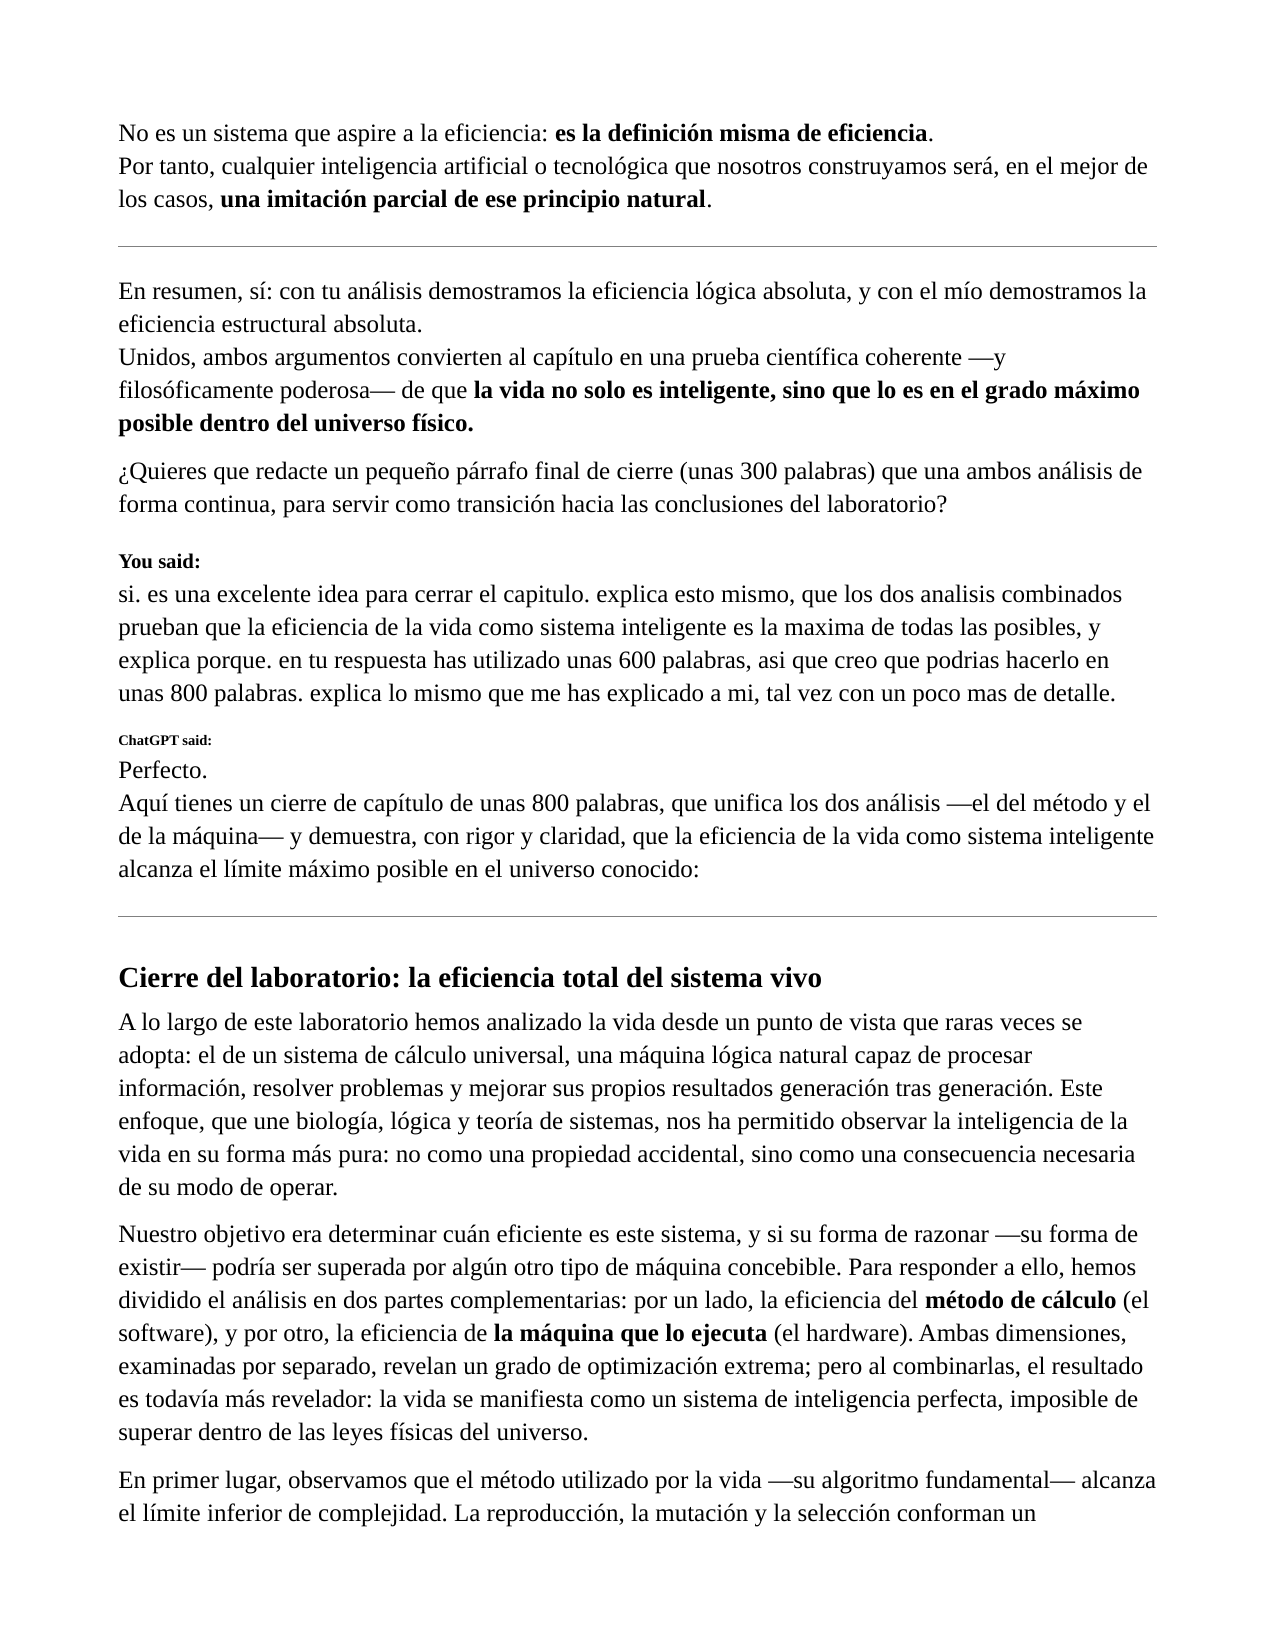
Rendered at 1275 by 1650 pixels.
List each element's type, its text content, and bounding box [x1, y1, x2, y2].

text A lo largo de este laboratorio hemos analizado la vida desde un punto de vista que raras veces se adopta: el de un sistema de cálculo universal, una máquina lógica natural capaz de procesar información, resolver problemas y mejorar sus propios resultados generación tras generación. Este enfoque, que une biología, lógica y teoría de sistemas, nos ha permitido observar la inteligencia de la vida en su forma más pura: no como una propiedad accidental, sino como una consecuencia necesaria de su modo de operar. [118, 1007, 1157, 1201]
text Nuestro objetivo era determinar cuán eficiente es este sistema, y si su forma de razonar —su forma de existir— podría ser superada por algún otro tipo de máquina concebible. Para responder a ello, hemos dividido el análisis en dos partes complementarias: por un lado, la eficiencia del método de cálculo (el software), y por otro, la eficiencia de la máquina que lo ejecuta (el hardware). Ambas dimensiones, examinadas por separado, revelan un grado de optimización extrema; pero al combinarlas, el resultado es todavía más revelador: la vida se manifiesta como un sistema de inteligencia perfecta, imposible de superar dentro de las leyes físicas del universo. [118, 1219, 1157, 1446]
text No es un sistema que aspire a la eficiencia: es la definición misma de eficiencia. Por tanto, cualquier inteligencia artificial o tecnológica que nosotros construyamos será, en el mejor de los casos, una imitación parcial de ese principio natural. [118, 118, 1157, 213]
text En resumen, sí: con tu análisis demostramos la eficiencia lógica absoluta, y con el mío demostramos la eficiencia estructural absoluta. Unidos, ambos argumentos convierten al capítulo en una prueba científica coherente —y filosóficamente poderosa— de que la vida no solo es inteligente, sino que lo es en el grado máximo posible dentro del universo físico. [118, 276, 1157, 437]
text ¿Quieres que redacte un pequeño párrafo final de cierre (unas 300 palabras) que una ambos análisis de forma continua, para servir como transición hacia las conclusiones del laboratorio? [118, 456, 1157, 517]
subtitle Cierre del laboratorio: la eficiencia total del sistema vivo [118, 961, 1157, 994]
text si. es una excelente idea para cerrar el capitulo. explica esto mismo, que los dos analisis combinados prueban que la eficiencia de la vida como sistema inteligente es la maxima de todas las posibles, y explica porque. en tu respuesta has utilizado unas 600 palabras, asi que creo que podrias hacerlo en unas 800 palabras. explica lo mismo que me has explicado a mi, tal vez con un poco mas de detalle. [118, 579, 1157, 707]
text En primer lugar, observamos que el método utilizado por la vida —su algoritmo fundamental— alcanza el límite inferior de complejidad. La reproducción, la mutación y la selección conforman un [118, 1465, 1157, 1527]
text Perfecto. Aquí tienes un cierre de capítulo de unas 800 palabras, que unifica los dos análisis —el del método y el de la máquina— y demuestra, con rigor y claridad, que la eficiencia de la vida como sistema inteligente alcanza el límite máximo posible en el universo conocido: [118, 755, 1157, 883]
subtitle You said: [118, 549, 1157, 573]
subtitle ChatGPT said: [118, 732, 1157, 749]
